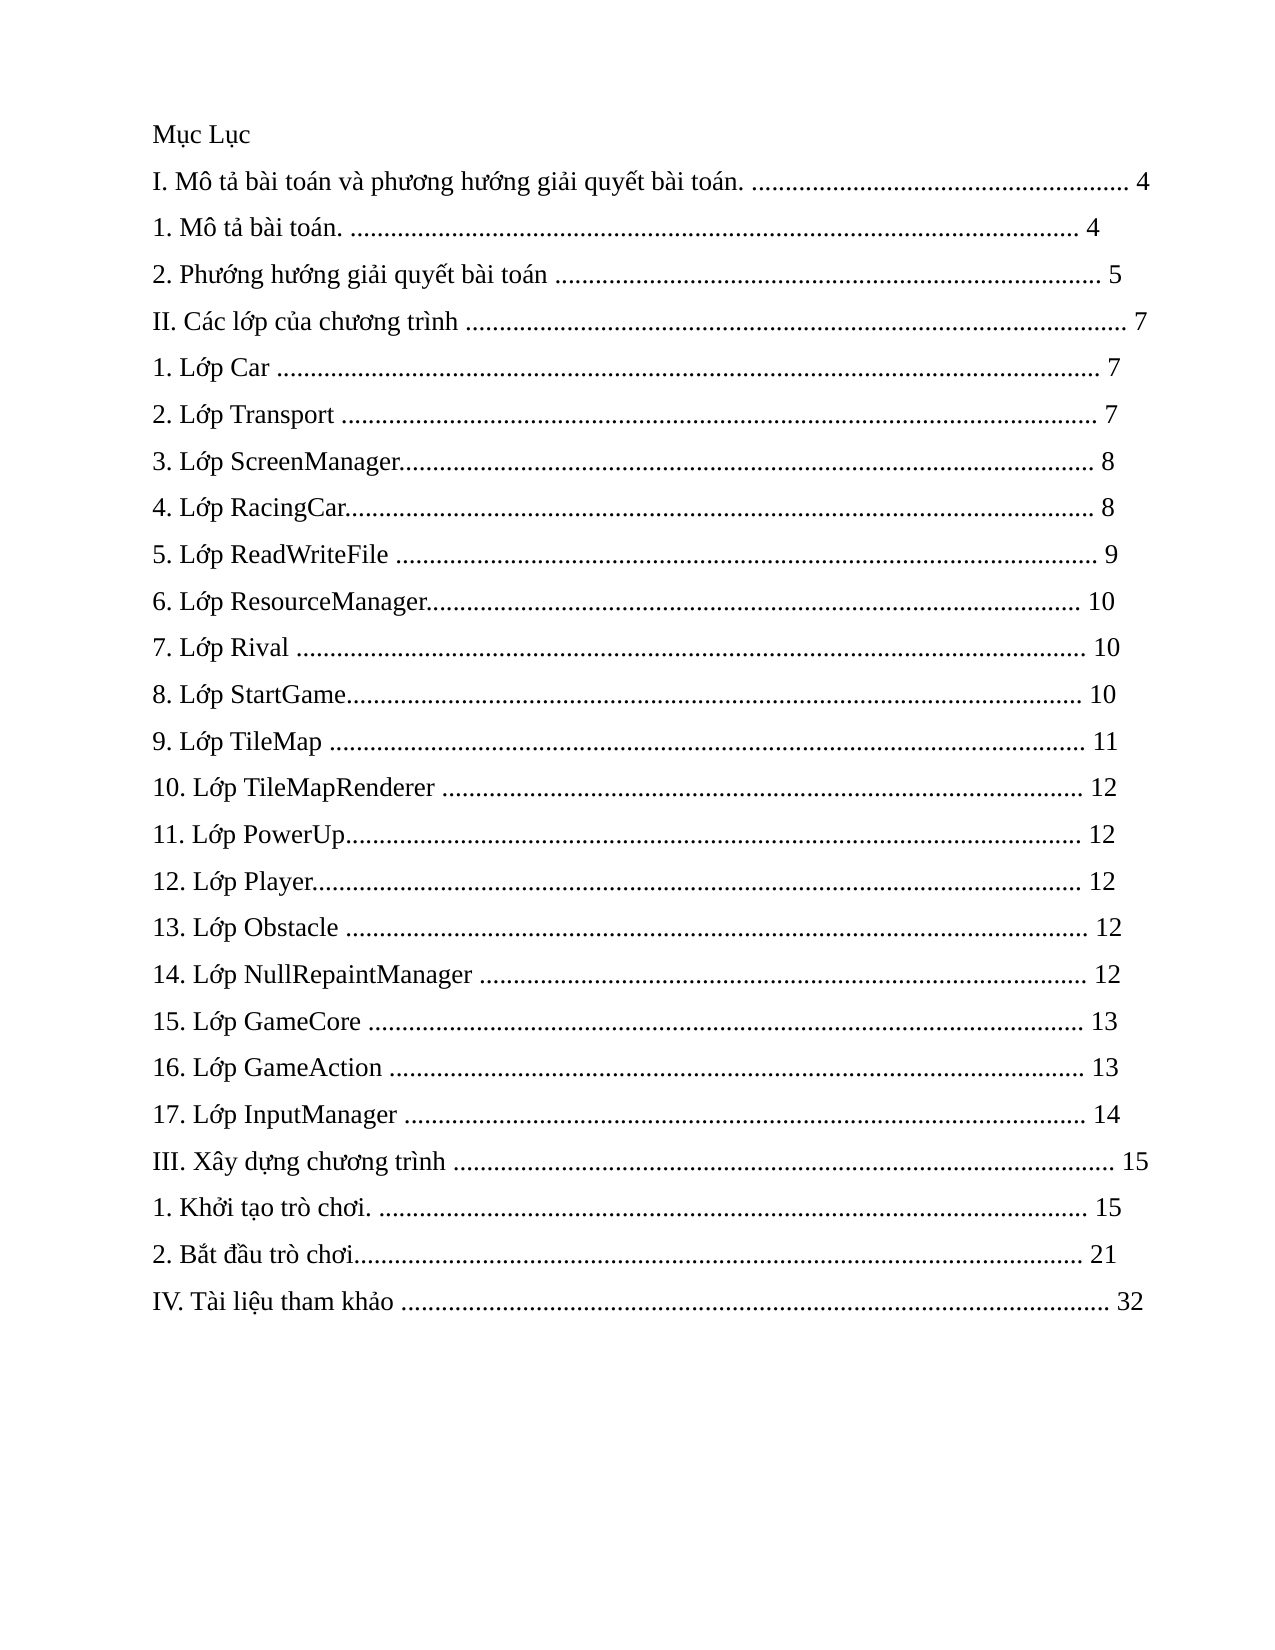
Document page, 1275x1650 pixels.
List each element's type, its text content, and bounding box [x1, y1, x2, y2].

text 5. Lớp ReadWriteFile ........................................................................................................ 9 [152, 538, 1156, 569]
text 2. Bắt đầu trò chơi............................................................................................................ 21 [152, 1238, 1156, 1269]
text 2. Lớp Transport ................................................................................................................ 7 [152, 398, 1156, 429]
text 1. Mô tả bài toán. ............................................................................................................ 4 [152, 211, 1156, 243]
text 3. Lớp ScreenManager....................................................................................................... 8 [152, 445, 1156, 476]
text 1. Lớp Car .......................................................................................................................... 7 [152, 351, 1156, 383]
text IV. Tài liệu tham khảo ......................................................................................................... 32 [152, 1285, 1156, 1316]
text 8. Lớp StartGame............................................................................................................. 10 [152, 678, 1156, 709]
text 14. Lớp NullRepaintManager .......................................................................................... 12 [152, 958, 1156, 989]
text 13. Lớp Obstacle .............................................................................................................. 12 [152, 911, 1156, 943]
text 16. Lớp GameAction ....................................................................................................... 13 [152, 1051, 1156, 1083]
text 1. Khởi tạo trò chơi. ......................................................................................................... 15 [152, 1191, 1156, 1223]
text 12. Lớp Player.................................................................................................................. 12 [152, 865, 1156, 896]
text 4. Lớp RacingCar............................................................................................................... 8 [152, 491, 1156, 523]
text 9. Lớp TileMap ................................................................................................................ 11 [152, 725, 1156, 756]
text 15. Lớp GameCore .......................................................................................................... 13 [152, 1005, 1156, 1036]
text 17. Lớp InputManager ..................................................................................................... 14 [152, 1098, 1156, 1129]
text 11. Lớp PowerUp............................................................................................................. 12 [152, 818, 1156, 849]
text Mục Lục [152, 118, 1156, 149]
text I. Mô tả bài toán và phương hướng giải quyết bài toán. ........................................................ 4 [152, 165, 1156, 196]
text 6. Lớp ResourceManager................................................................................................. 10 [152, 585, 1156, 616]
text 10. Lớp TileMapRenderer ............................................................................................... 12 [152, 771, 1156, 803]
text 2. Phướng hướng giải quyết bài toán ................................................................................. 5 [152, 258, 1156, 289]
text III. Xây dựng chương trình .................................................................................................. 15 [152, 1145, 1156, 1176]
text 7. Lớp Rival ..................................................................................................................... 10 [152, 631, 1156, 663]
text II. Các lớp của chương trình .................................................................................................. 7 [152, 305, 1156, 336]
